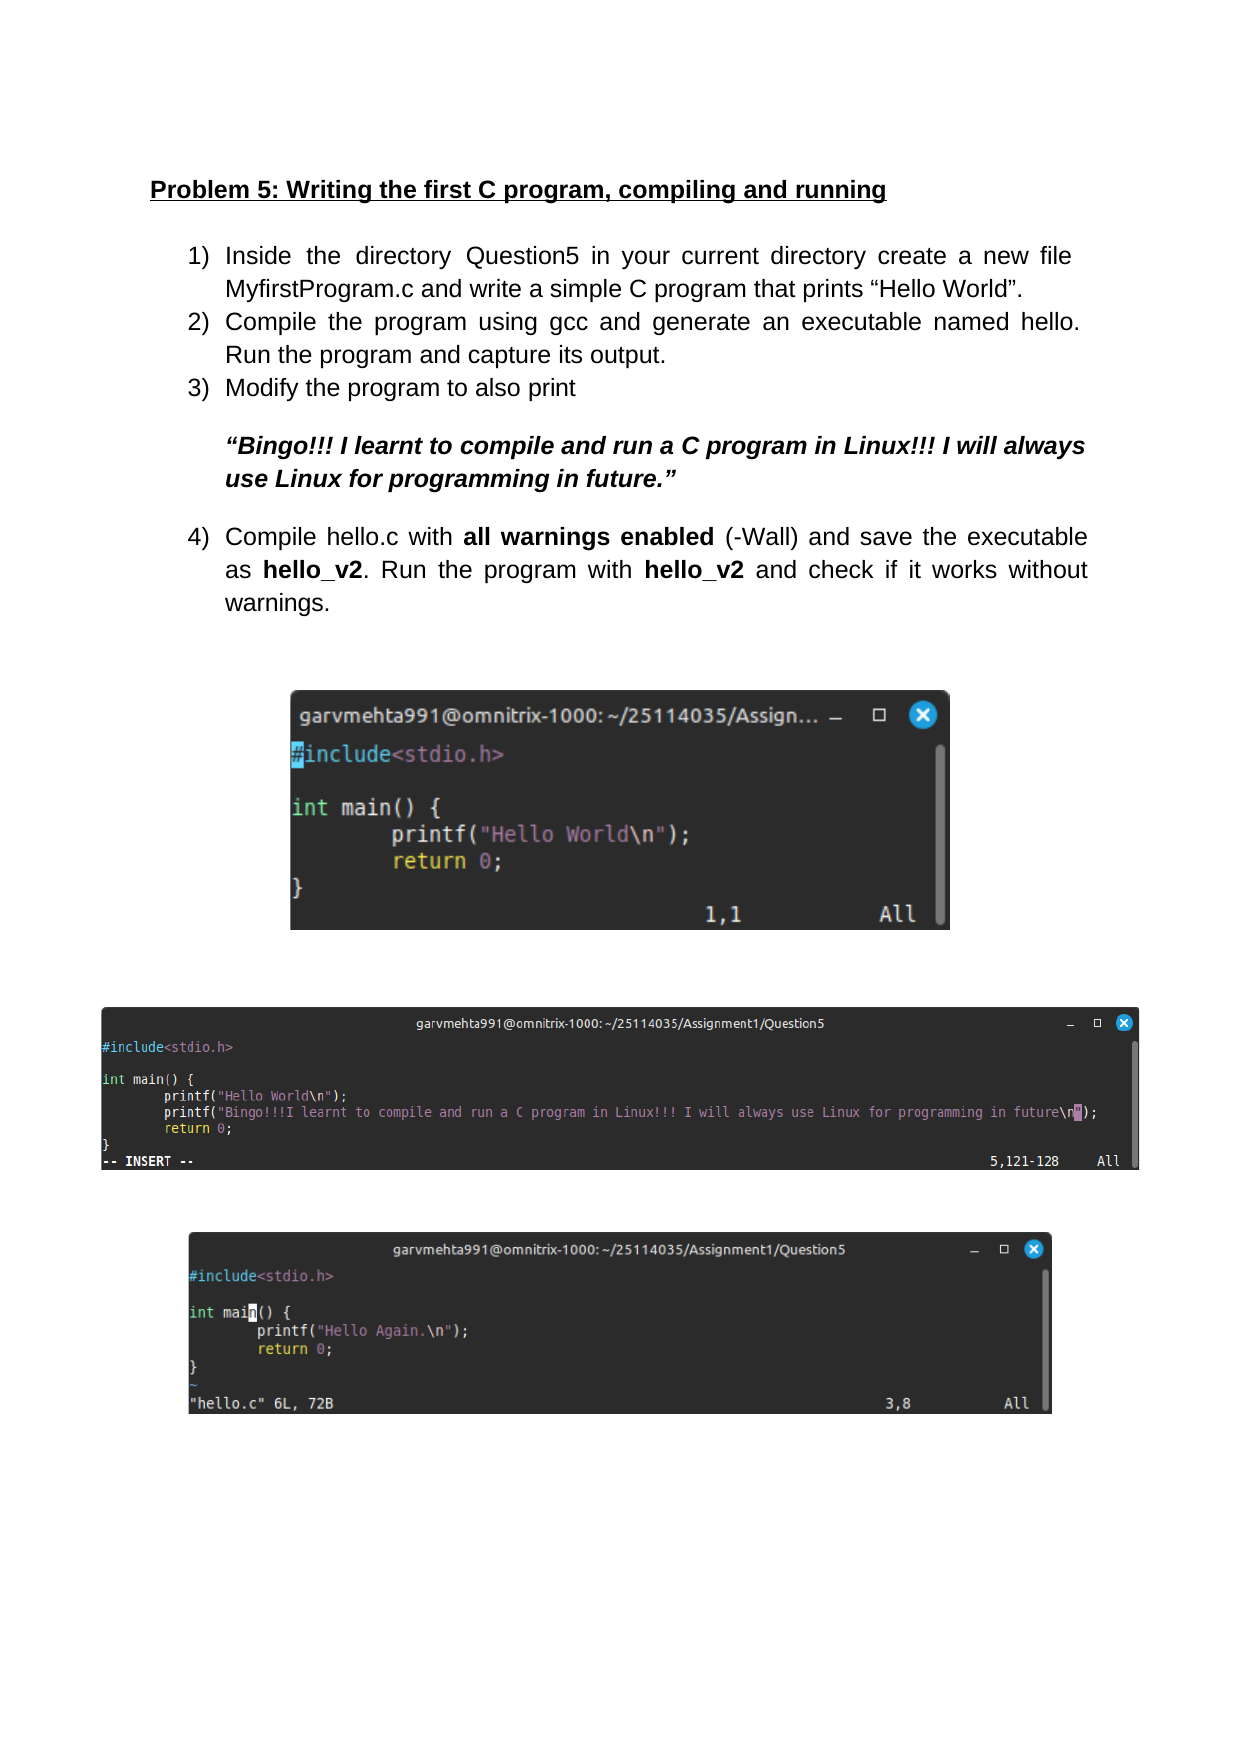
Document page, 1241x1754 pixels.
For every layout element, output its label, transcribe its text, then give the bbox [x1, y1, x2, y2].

list Inside the directory Question5 in your current directory create a new file MyfirstProgram.c and write a simple C program that prints “Hello World”. [187, 241, 1088, 303]
picture [290, 690, 950, 930]
picture [101, 1007, 1140, 1170]
list Compile the program using gcc and generate an executable named hello. Run the program and capture its output. [187, 307, 1088, 369]
list Modify the program to also print [187, 373, 1093, 402]
subtitle “Bingo!!! I learnt to compile and run a C program in Linux!!! I will always use Linux for programming in future.” [225, 431, 1093, 493]
list Compile hello.c with all warnings enabled (-Wall) and save the executable as hello_v2. Run the program with hello_v2 and check if it works without warnings. [187, 522, 1088, 617]
subtitle Problem 5: Writing the first C program, compiling and running [150, 175, 1093, 204]
picture [188, 1232, 1052, 1414]
